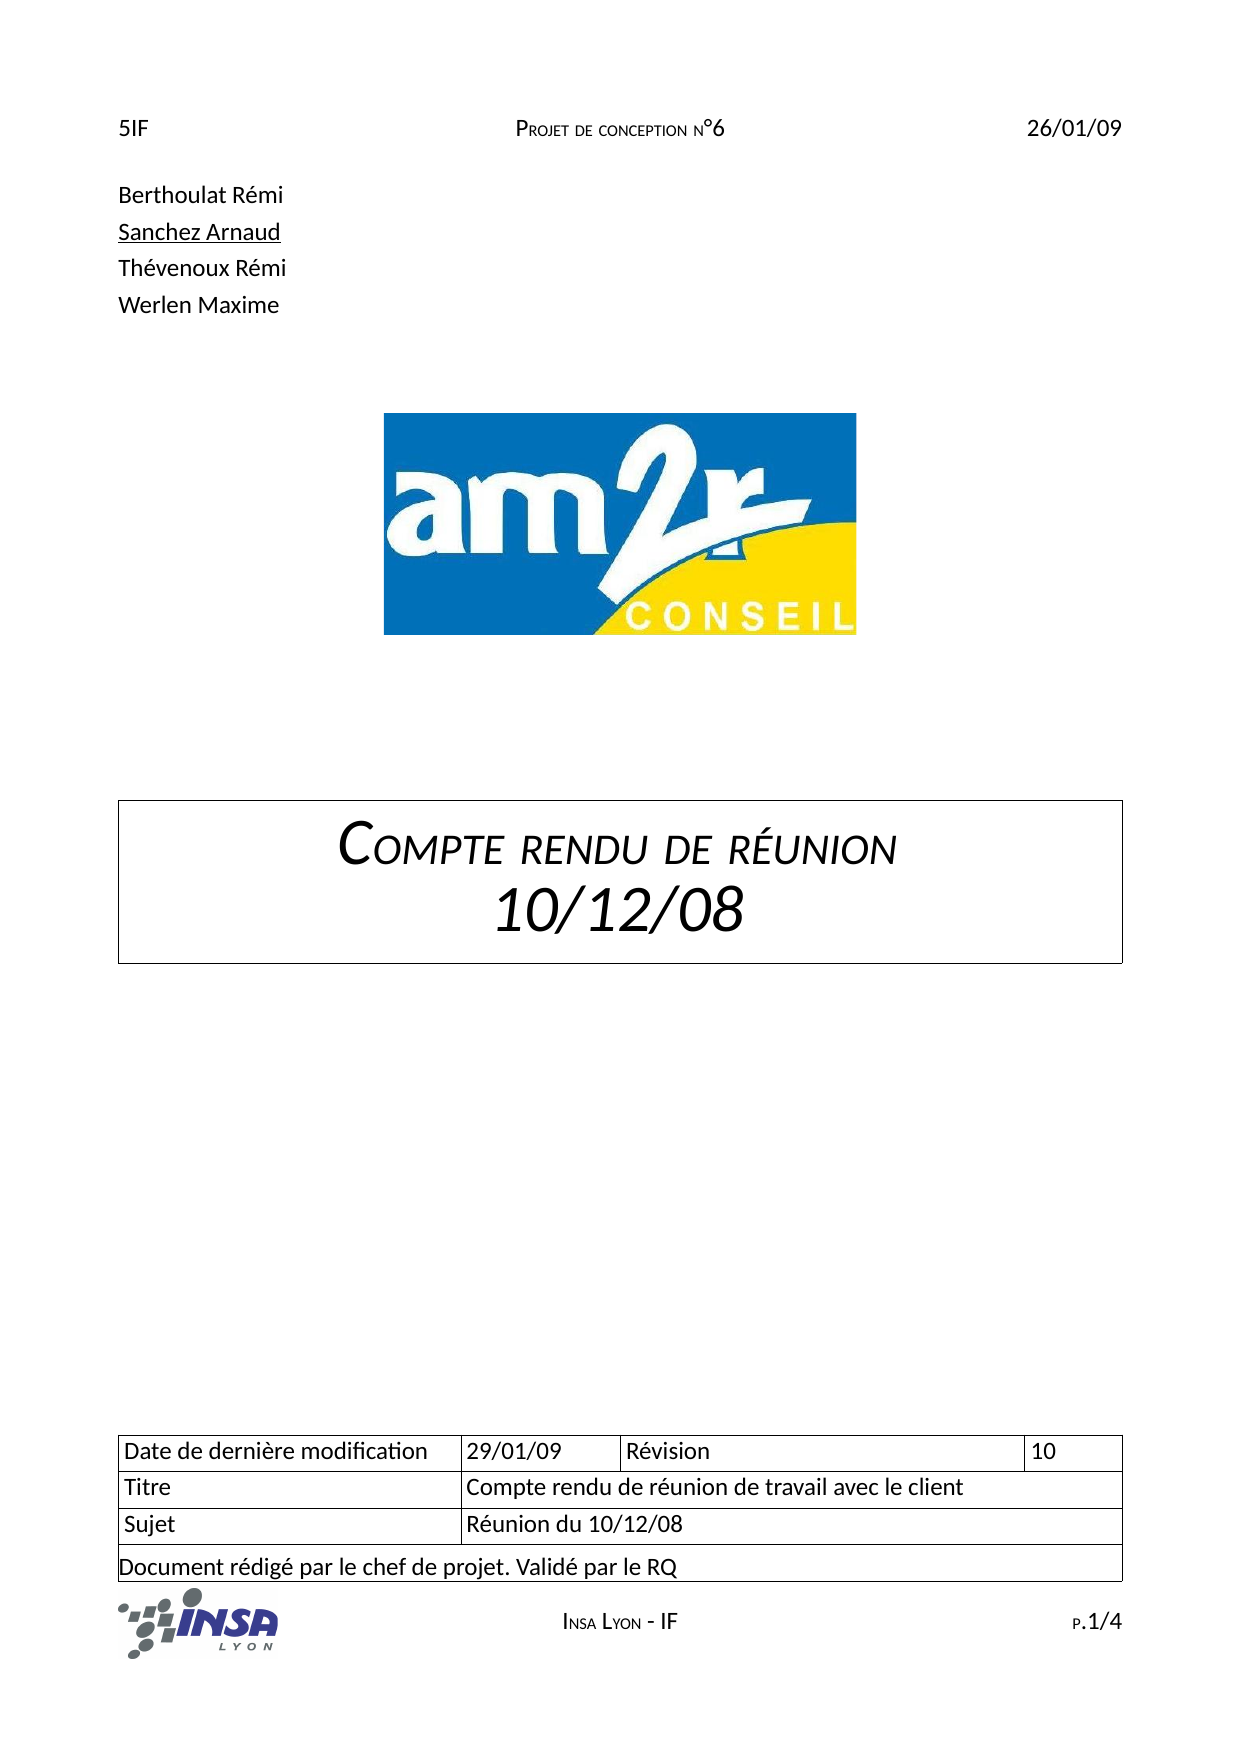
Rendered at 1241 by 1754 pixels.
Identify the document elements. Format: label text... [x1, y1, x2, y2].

table_header 29/01/09 [462, 1436, 620, 1471]
table_cell Réunion du 10/12/08 [462, 1509, 1122, 1544]
picture [118, 1588, 278, 1659]
picture [383, 413, 857, 635]
text Document rédigé par le chef de projet. Validé par le RQ [119, 1556, 1122, 1581]
text Berthoulat Rémi [118, 184, 333, 209]
subtitle Compte rendu de réunion 10/12/08 [119, 801, 1122, 963]
text Sanchez Arnaud [118, 221, 333, 246]
table_header Révision [621, 1436, 1024, 1471]
table_cell Compte rendu de réunion de travail avec le client [462, 1472, 1122, 1508]
text Werlen Maxime [118, 295, 333, 320]
text Thévenoux Rémi [118, 258, 333, 283]
table_cell Titre [119, 1472, 461, 1508]
table_header Date de dernière modification [119, 1436, 461, 1471]
table_header 10 [1025, 1436, 1122, 1471]
table_cell Sujet [119, 1509, 461, 1544]
